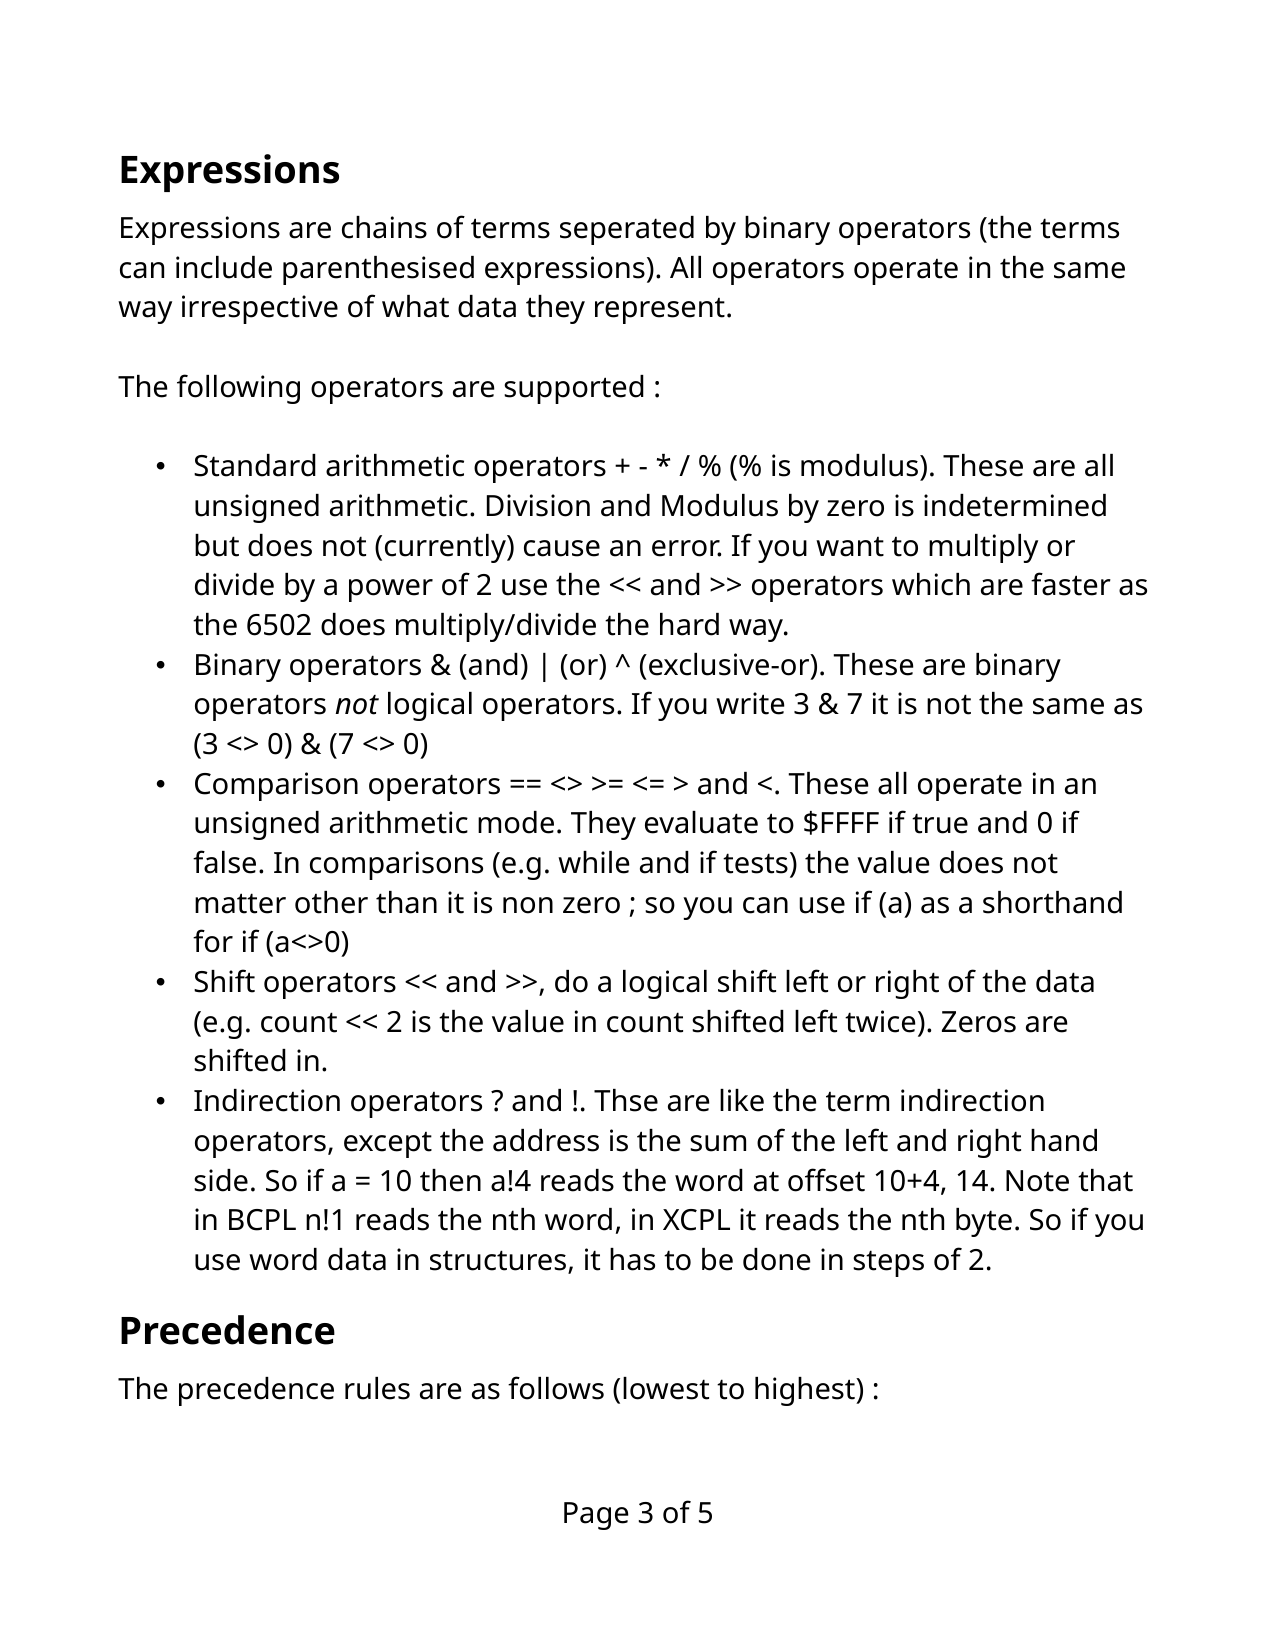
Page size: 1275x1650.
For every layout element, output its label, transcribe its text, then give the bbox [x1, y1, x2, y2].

list Shift operators << and >>, do a logical shift left or right of the data (e.g. count << 2 is the value in count shifted left twice). Zeros are shifted in. [156, 961, 1157, 1080]
text The precedence rules are as follows (lowest to highest) : [118, 1368, 1157, 1408]
subtitle Precedence [118, 1304, 1157, 1356]
list Binary operators & (and) | (or) ^ (exclusive-or). These are binary operators not logical operators. If you write 3 & 7 it is not the same as (3 <> 0) & (7 <> 0) [156, 644, 1157, 763]
text Expressions are chains of terms seperated by binary operators (the terms can include parenthesised expressions). All operators operate in the same way irrespective of what data they represent. [118, 207, 1157, 326]
text The following operators are supported : [118, 366, 1157, 406]
list Standard arithmetic operators + - * / % (% is modulus). These are all unsigned arithmetic. Division and Modulus by zero is indetermined but does not (currently) cause an error. If you want to multiply or divide by a power of 2 use the << and >> operators which are faster as the 6502 does multiply/divide the hard way. [156, 445, 1157, 644]
subtitle Expressions [118, 143, 1157, 195]
list Indirection operators ? and !. Thse are like the term indirection operators, except the address is the sum of the left and right hand side. So if a = 10 then a!4 reads the word at offset 10+4, 14. Note that in BCPL n!1 reads the nth word, in XCPL it reads the nth byte. So if you use word data in structures, it has to be done in steps of 2. [156, 1080, 1157, 1279]
list Comparison operators == <> >= <= > and <. These all operate in an unsigned arithmetic mode. They evaluate to $FFFF if true and 0 if false. In comparisons (e.g. while and if tests) the value does not matter other than it is non zero ; so you can use if (a) as a shorthand for if (a<>0) [156, 763, 1157, 961]
